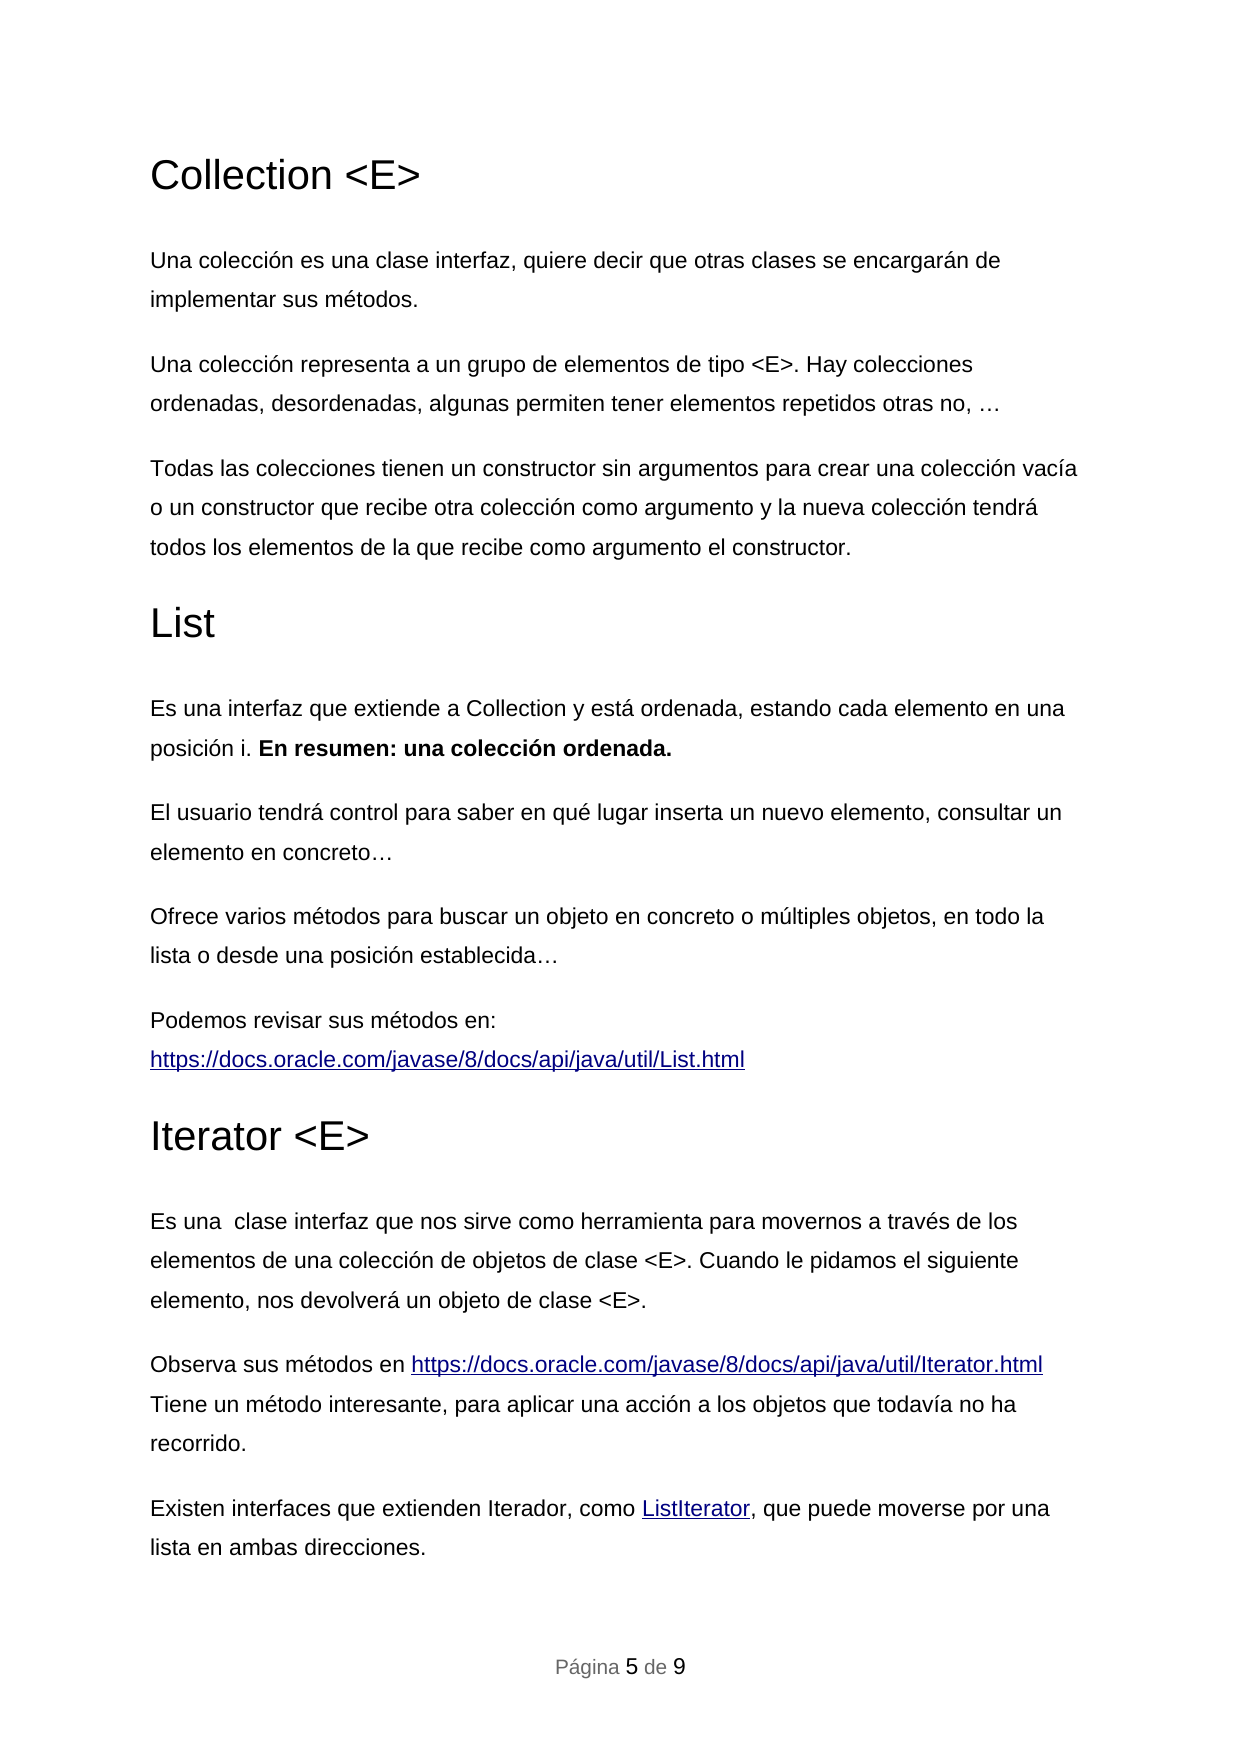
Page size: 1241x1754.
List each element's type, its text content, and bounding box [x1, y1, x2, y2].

subtitle Iterator <E> [150, 1111, 1090, 1159]
text Existen interfaces que extienden Iterador, como ListIterator, que puede moverse por una lista en ambas direcciones. [150, 1495, 1090, 1561]
text Podemos revisar sus métodos en: https://docs.oracle.com/javase/8/docs/api/java/util/List.html [150, 1007, 1090, 1073]
subtitle Collection <E> [150, 150, 1090, 198]
text Una colección representa a un grupo de elementos de tipo <E>. Hay colecciones ordenadas, desordenadas, algunas permiten tener elementos repetidos otras no, … [150, 351, 1090, 417]
text Observa sus métodos en https://docs.oracle.com/javase/8/docs/api/java/util/Iterator.html Tiene un método interesante, para aplicar una acción a los objetos que todavía no ha recorrido. [150, 1351, 1090, 1457]
text Es una interfaz que extiende a Collection y está ordenada, estando cada elemento en una posición i. En resumen: una colección ordenada. [150, 695, 1090, 761]
text Es una clase interfaz que nos sirve como herramienta para movernos a través de los elementos de una colección de objetos de clase <E>. Cuando le pidamos el siguiente elemento, nos devolverá un objeto de clase <E>. [150, 1208, 1090, 1313]
text El usuario tendrá control para saber en qué lugar inserta un nuevo elemento, consultar un elemento en concreto… [150, 799, 1090, 865]
text Ofrece varios métodos para buscar un objeto en concreto o múltiples objetos, en todo la lista o desde una posición establecida… [150, 903, 1090, 969]
text Todas las colecciones tienen un constructor sin argumentos para crear una colección vacía o un constructor que recibe otra colección como argumento y la nueva colección tendrá todos los elementos de la que recibe como argumento el constructor. [150, 455, 1090, 560]
text Una colección es una clase interfaz, quiere decir que otras clases se encargarán de implementar sus métodos. [150, 247, 1090, 313]
subtitle List [150, 598, 1090, 646]
